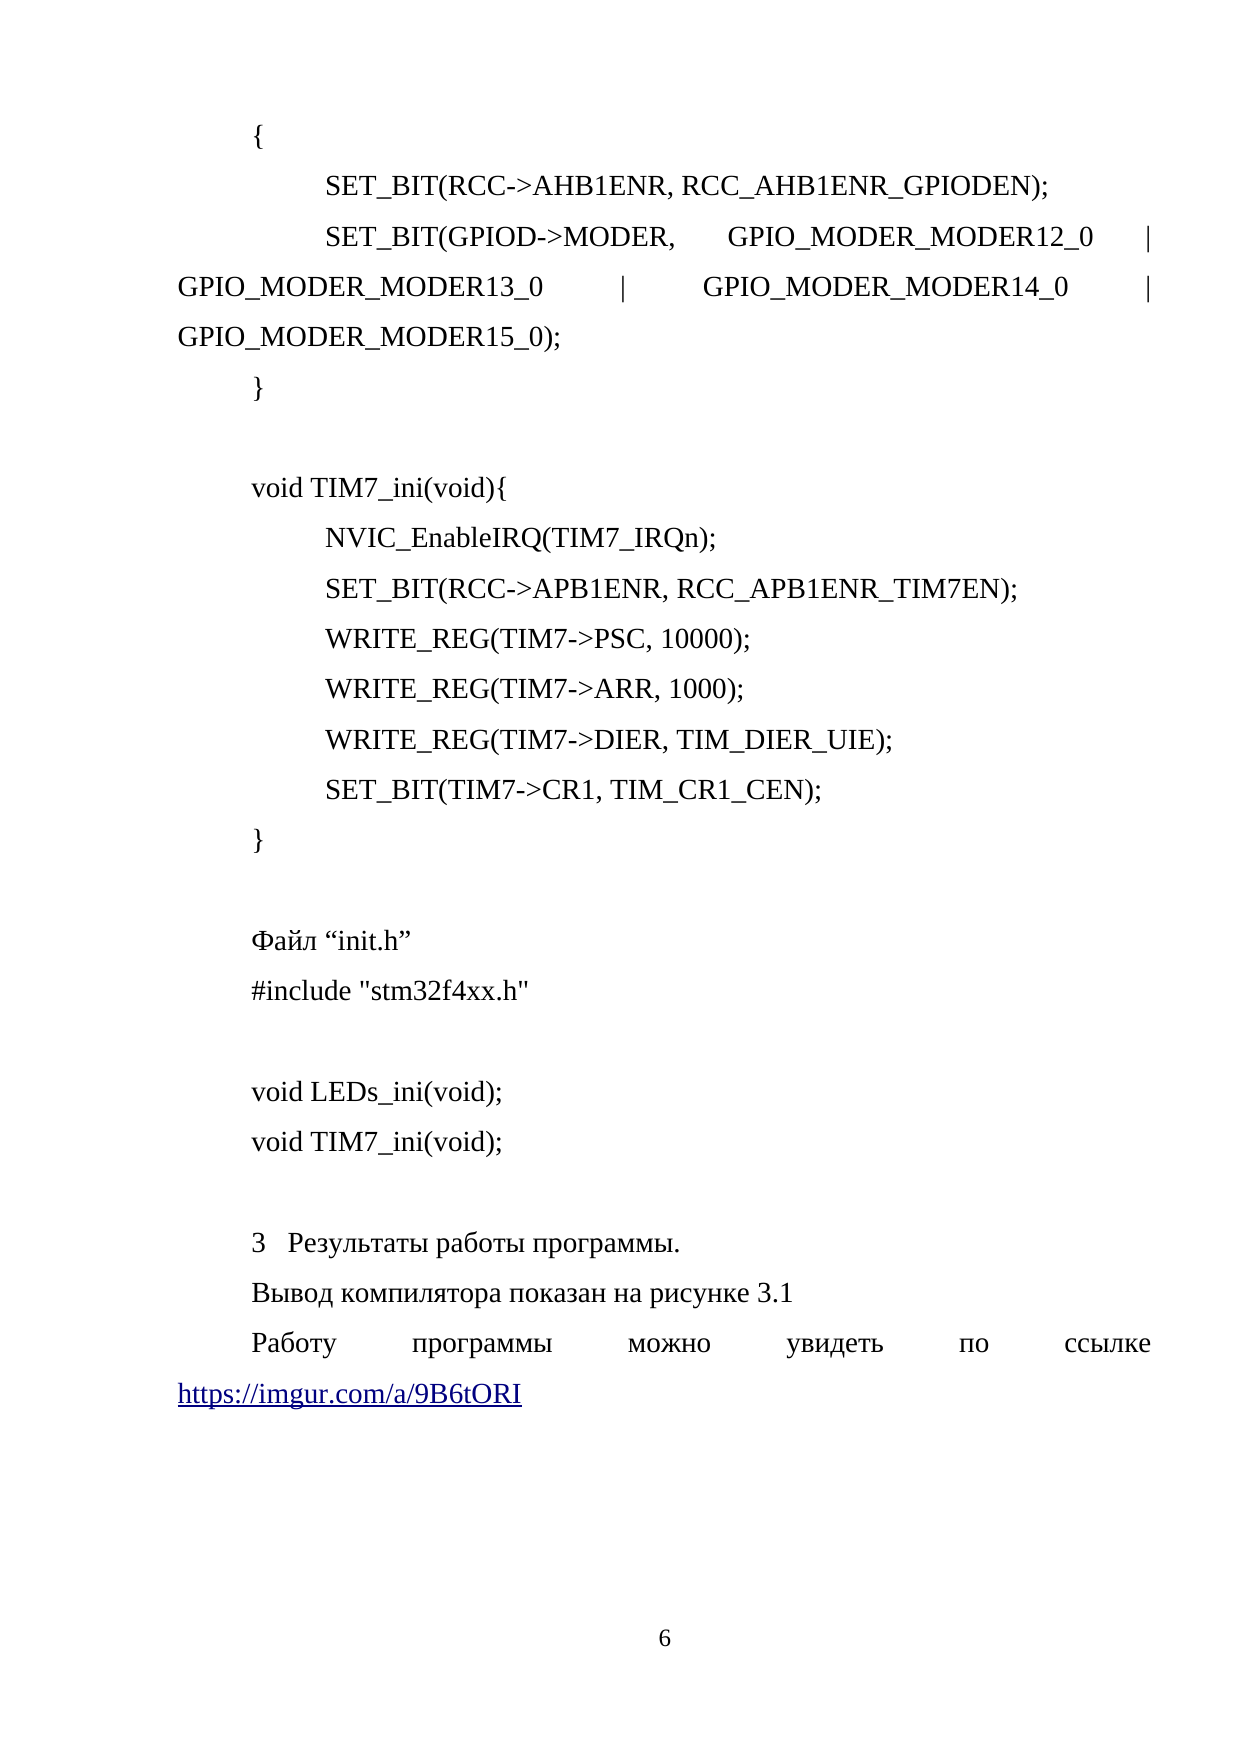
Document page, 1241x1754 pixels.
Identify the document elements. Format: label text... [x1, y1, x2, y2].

text void LEDs_ini(void); [177, 1074, 1152, 1108]
text SET_BIT(GPIOD->MODER, GPIO_MODER_MODER12_0 | GPIO_MODER_MODER13_0 | GPIO_MODER_MODER14_0 | GPIO_MODER_MODER15_0); [177, 219, 1152, 353]
text SET_BIT(RCC->AHB1ENR, RCC_AHB1ENR_GPIODEN); [177, 168, 1152, 202]
text SET_BIT(RCC->APB1ENR, RCC_APB1ENR_TIM7EN); [177, 571, 1152, 604]
text NVIC_EnableIRQ(TIM7_IRQn); [177, 521, 1152, 554]
text WRITE_REG(TIM7->PSC, 10000); [177, 621, 1152, 655]
text Файл “init.h” [177, 923, 1152, 957]
list 3 Результаты работы программы. [177, 1225, 1152, 1258]
text void TIM7_ini(void); [177, 1124, 1152, 1158]
text } [177, 822, 1152, 856]
text } [177, 370, 1152, 403]
text { [177, 118, 1152, 152]
list Работу программы можно увидеть по ссылке https://imgur.com/a/9B6tORI [177, 1326, 1152, 1409]
text WRITE_REG(TIM7->DIER, TIM_DIER_UIE); [177, 722, 1152, 755]
text #include "stm32f4xx.h" [177, 973, 1152, 1007]
text WRITE_REG(TIM7->ARR, 1000); [177, 672, 1152, 705]
text SET_BIT(TIM7->CR1, TIM_CR1_CEN); [177, 772, 1152, 806]
list Вывод компилятора показан на рисунке 3.1 [177, 1275, 1152, 1309]
text void TIM7_ini(void){ [177, 470, 1152, 504]
